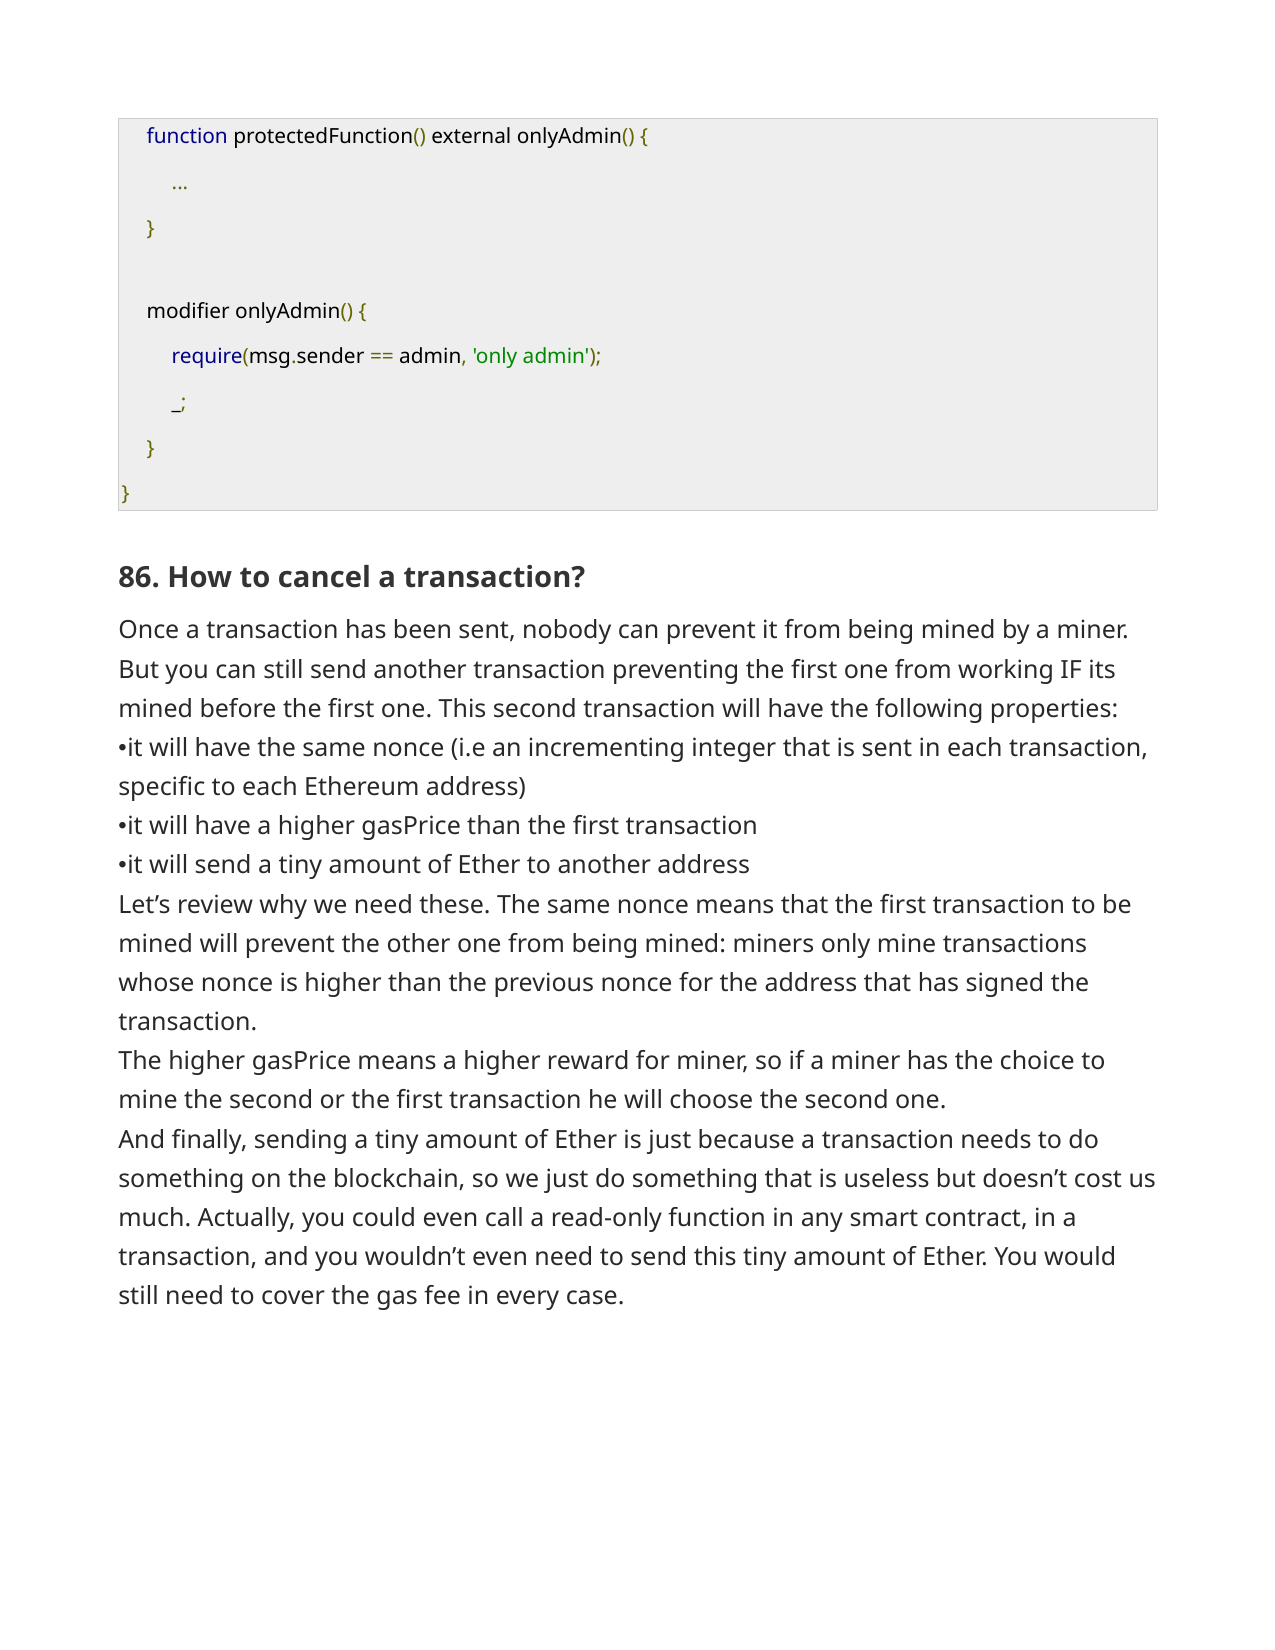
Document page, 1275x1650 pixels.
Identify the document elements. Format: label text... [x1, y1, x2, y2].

text ... [119, 164, 1157, 196]
text _; [119, 384, 1157, 416]
list it will send a tiny amount of Ether to another address [118, 847, 1157, 881]
text } [119, 209, 1157, 241]
text function protectedFunction() external onlyAdmin() { [119, 119, 1157, 150]
text And finally, sending a tiny amount of Ether is just because a transaction needs to do something on the blockchain, so we just do something that is useless but doesn’t cost us much. Actually, you could even call a read-only function in any smart contract, in a transaction, and you wouldn’t even need to send this tiny amount of Ether. You would still need to cover the gas fee in every case. [118, 1121, 1157, 1312]
text require(msg.sender == admin, 'only admin'); [119, 338, 1157, 370]
text modifier onlyAdmin() { [119, 293, 1157, 324]
list it will have a higher gasPrice than the first transaction [118, 808, 1157, 842]
list it will have the same nonce (i.e an incrementing integer that is sent in each transaction, specific to each Ethereum address) [118, 730, 1157, 803]
text The higher gasPrice means a higher reward for miner, so if a miner has the choice to mine the second or the first transaction he will choose the second one. [118, 1043, 1157, 1116]
text } [119, 475, 1157, 510]
subtitle 86. How to cancel a transaction? [118, 557, 1157, 596]
text } [119, 430, 1157, 461]
text Once a transaction has been sent, nobody can prevent it from being mined by a miner. But you can still send another transaction preventing the first one from working IF its mined before the first one. This second transaction will have the following properties: [118, 612, 1157, 724]
text Let’s review why we need these. The same nonce means that the first transaction to be mined will prevent the other one from being mined: miners only mine transactions whose nonce is higher than the previous nonce for the address that has signed the transaction. [118, 886, 1157, 1038]
